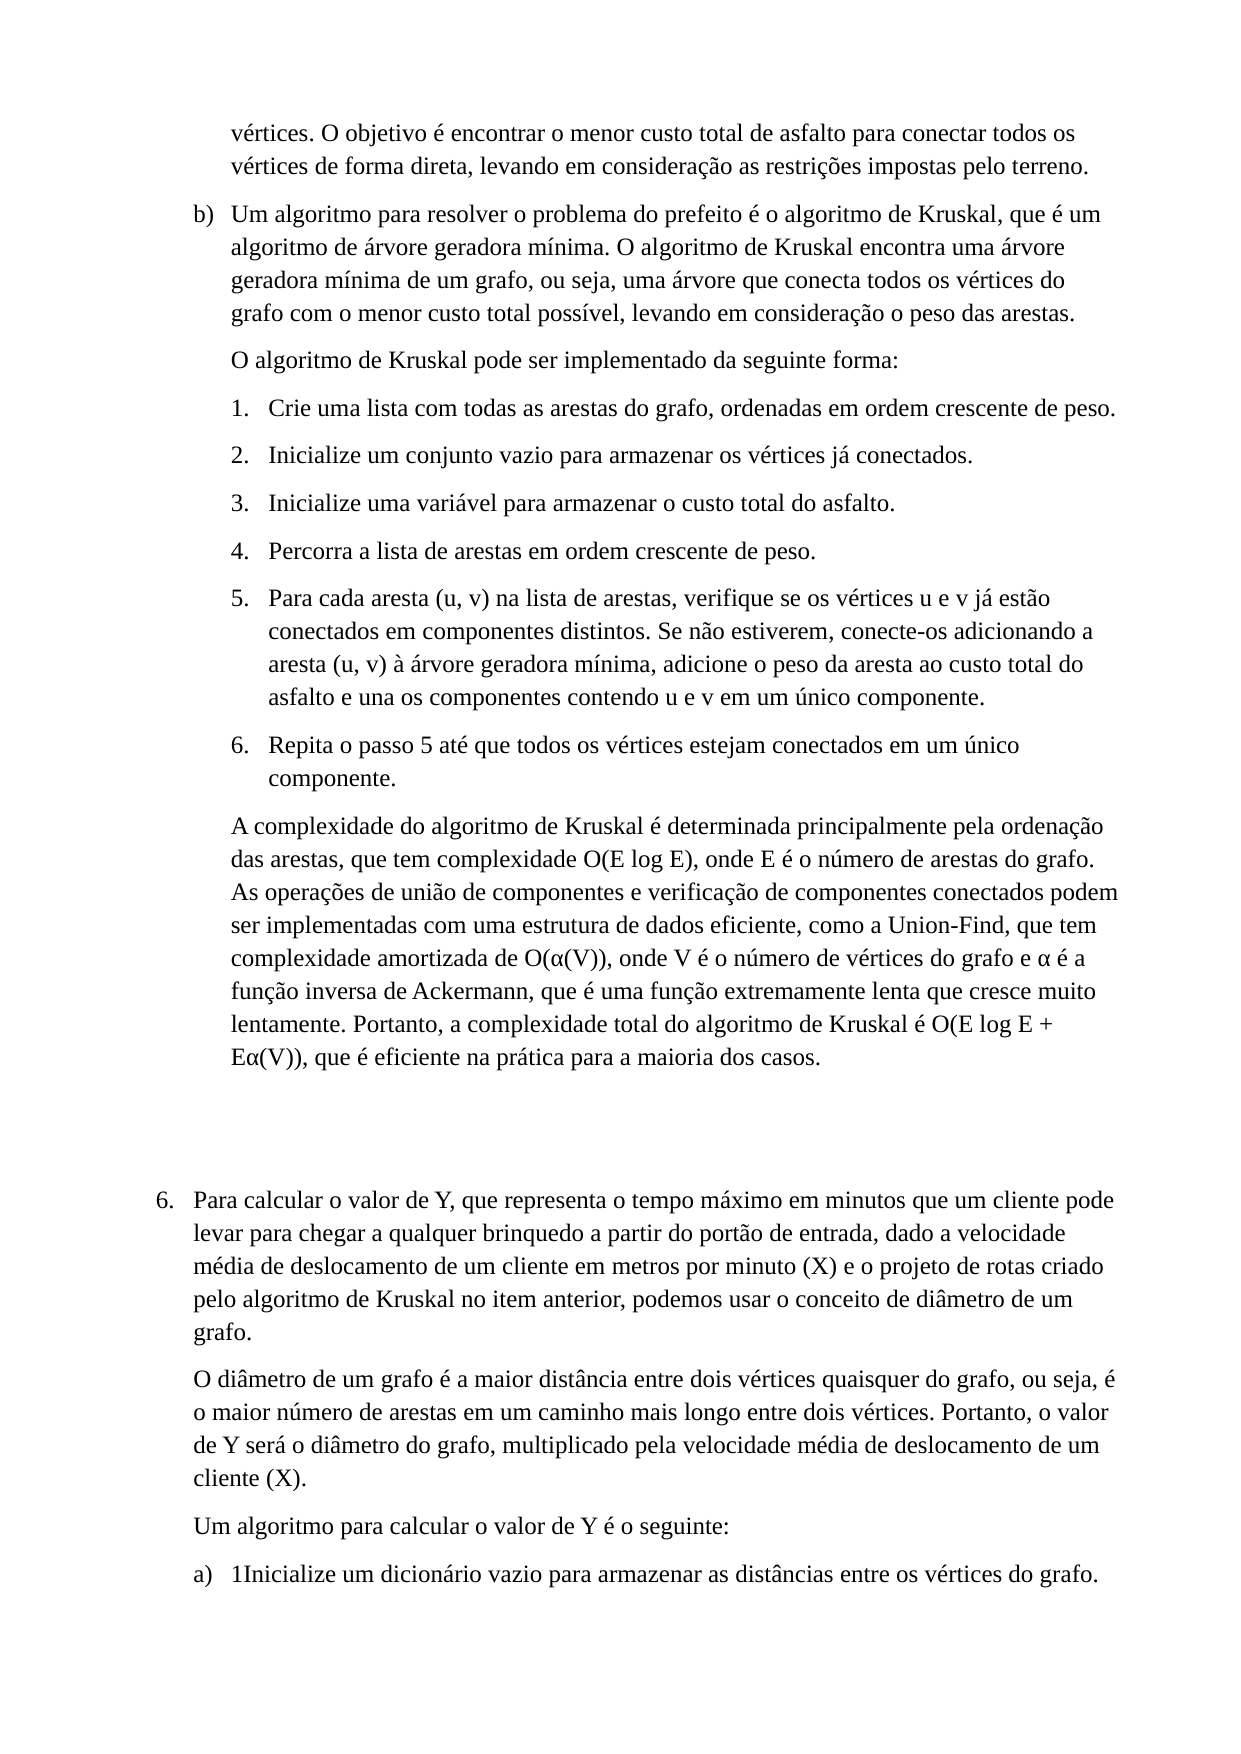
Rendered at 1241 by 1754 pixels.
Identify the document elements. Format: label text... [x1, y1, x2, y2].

list Um algoritmo para resolver o problema do prefeito é o algoritmo de Kruskal, que é um algoritmo de árvore geradora mínima. O algoritmo de Kruskal encontra uma árvore geradora mínima de um grafo, ou seja, uma árvore que conecta todos os vértices do grafo com o menor custo total possível, levando em consideração o peso das arestas. [193, 199, 1122, 327]
list Inicialize uma variável para armazenar o custo total do asfalto. [231, 488, 1122, 517]
list O diâmetro de um grafo é a maior distância entre dois vértices quaisquer do grafo, ou seja, é o maior número de arestas em um caminho mais longo entre dois vértices. Portanto, o valor de Y será o diâmetro do grafo, multiplicado pela velocidade média de deslocamento de um cliente (X). [156, 1364, 1122, 1492]
list Para cada aresta (u, v) na lista de arestas, verifique se os vértices u e v já estão conectados em componentes distintos. Se não estiverem, conecte-os adicionando a aresta (u, v) à árvore geradora mínima, adicione o peso da aresta ao custo total do asfalto e una os componentes contendo u e v em um único componente. [231, 583, 1122, 711]
list Repita o passo 5 até que todos os vértices estejam conectados em um único componente. [231, 730, 1122, 792]
list Um algoritmo para calcular o valor de Y é o seguinte: [156, 1511, 1122, 1540]
list vértices. O objetivo é encontrar o menor custo total de asfalto para conectar todos os vértices de forma direta, levando em consideração as restrições impostas pelo terreno. [193, 118, 1122, 180]
list Inicialize um conjunto vazio para armazenar os vértices já conectados. [231, 441, 1122, 469]
list Percorra a lista de arestas em ordem crescente de peso. [231, 536, 1122, 564]
list Crie uma lista com todas as arestas do grafo, ordenadas em ordem crescente de peso. [231, 393, 1122, 422]
list A complexidade do algoritmo de Kruskal é determinada principalmente pela ordenação das arestas, que tem complexidade O(E log E), onde E é o número de arestas do grafo. As operações de união de componentes e verificação de componentes conectados podem ser implementadas com uma estrutura de dados eficiente, como a Union-Find, que tem complexidade amortizada de O(α(V)), onde V é o número de vértices do grafo e α é a função inversa de Ackermann, que é uma função extremamente lenta que cresce muito lentamente. Portanto, a complexidade total do algoritmo de Kruskal é O(E log E + Eα(V)), que é eficiente na prática para a maioria dos casos. [193, 811, 1122, 1071]
list Para calcular o valor de Y, que representa o tempo máximo em minutos que um cliente pode levar para chegar a qualquer brinquedo a partir do portão de entrada, dado a velocidade média de deslocamento de um cliente em metros por minuto (X) e o projeto de rotas criado pelo algoritmo de Kruskal no item anterior, podemos usar o conceito de diâmetro de um grafo. [156, 1185, 1122, 1346]
list O algoritmo de Kruskal pode ser implementado da seguinte forma: [193, 345, 1122, 374]
list 1Inicialize um dicionário vazio para armazenar as distâncias entre os vértices do grafo. [193, 1559, 1122, 1587]
